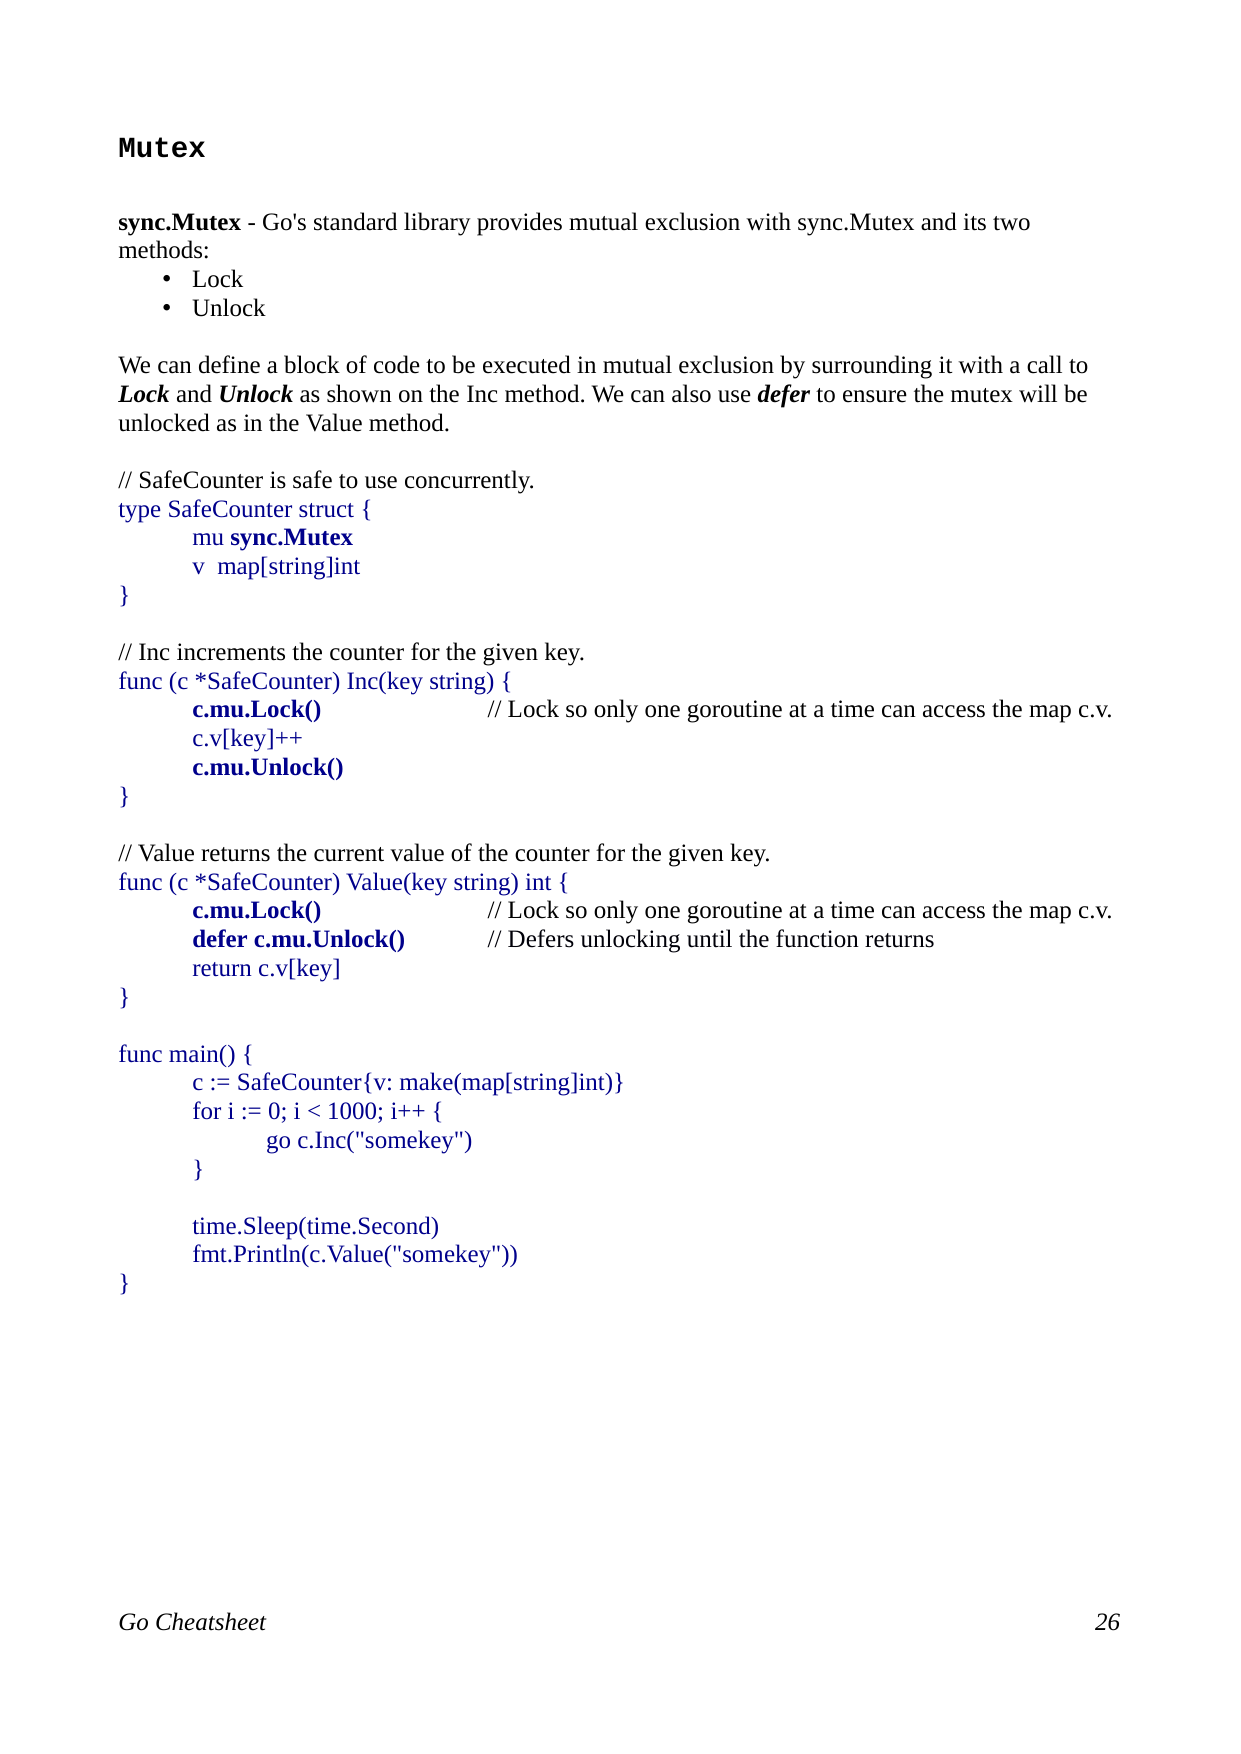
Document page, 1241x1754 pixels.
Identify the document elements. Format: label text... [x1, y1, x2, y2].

text c.mu.Lock() // Lock so only one goroutine at a time can access the map c.v. [118, 694, 1122, 723]
text func (c *SafeCounter) Inc(key string) { [118, 666, 1122, 694]
text defer c.mu.Unlock() // Defers unlocking until the function returns [118, 924, 1122, 953]
list Lock [162, 264, 1122, 293]
text type SafeCounter struct { [118, 494, 1122, 522]
text c.mu.Lock() // Lock so only one goroutine at a time can access the map c.v. [118, 895, 1122, 924]
text // Value returns the current value of the counter for the given key. [118, 838, 1122, 867]
text c.v[key]++ [118, 723, 1122, 752]
text } [118, 1268, 1122, 1297]
text v map[string]int [118, 551, 1122, 580]
list Unlock [162, 293, 1122, 322]
text func main() { [118, 1039, 1122, 1067]
text go c.Inc("somekey") [118, 1125, 1122, 1154]
subtitle Mutex [118, 133, 1122, 166]
text // SafeCounter is safe to use concurrently. [118, 465, 1122, 494]
text c.mu.Unlock() [118, 752, 1122, 781]
text func (c *SafeCounter) Value(key string) int { [118, 867, 1122, 895]
text } [118, 580, 1122, 609]
text return c.v[key] [118, 953, 1122, 982]
text // Inc increments the counter for the given key. [118, 637, 1122, 666]
text } [118, 982, 1122, 1010]
text mu sync.Mutex [118, 522, 1122, 551]
subtitle sync.Mutex - Go's standard library provides mutual exclusion with sync.Mutex and its two methods: [118, 207, 1122, 264]
text c := SafeCounter{v: make(map[string]int)} [118, 1067, 1122, 1096]
text } [118, 781, 1122, 809]
text time.Sleep(time.Second) [118, 1211, 1122, 1239]
text We can define a block of code to be executed in mutual exclusion by surrounding it with a call to Lock and Unlock as shown on the Inc method. We can also use defer to ensure the mutex will be unlocked as in the Value method. [118, 350, 1122, 437]
text fmt.Println(c.Value("somekey")) [118, 1239, 1122, 1268]
text } [118, 1154, 1122, 1182]
text for i := 0; i < 1000; i++ { [118, 1096, 1122, 1125]
